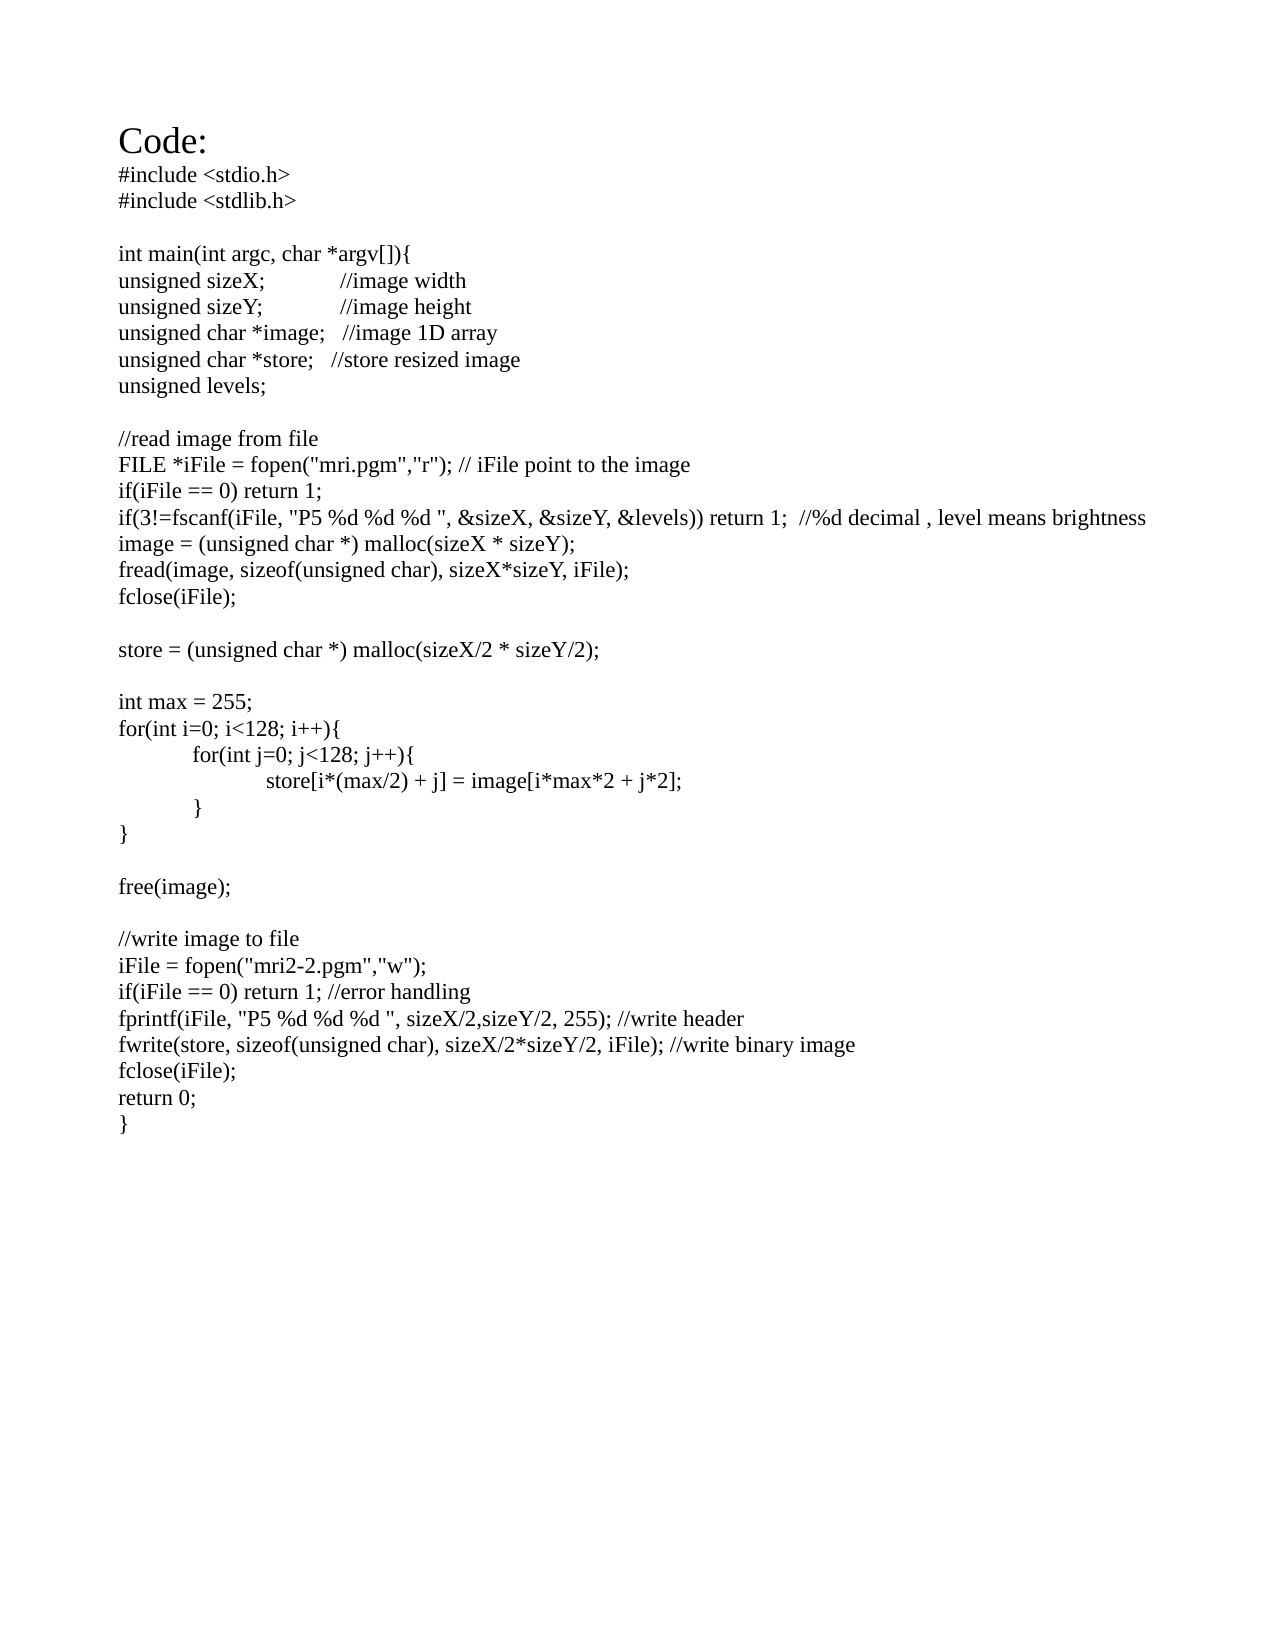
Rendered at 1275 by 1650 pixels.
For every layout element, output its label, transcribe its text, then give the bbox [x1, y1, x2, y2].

text fread(image, sizeof(unsigned char), sizeX*sizeY, iFile); [118, 557, 1157, 583]
text fprintf(iFile, "P5 %d %d %d ", sizeX/2,sizeY/2, 255); //write header [118, 1004, 1157, 1031]
text fclose(iFile); [118, 1057, 1157, 1084]
text unsigned char *image; //image 1D array [118, 319, 1157, 346]
text unsigned sizeY; //image height [118, 293, 1157, 319]
text unsigned levels; [118, 372, 1157, 398]
text store[i*(max/2) + j] = image[i*max*2 + j*2]; [118, 767, 1157, 794]
text //read image from file [118, 425, 1157, 451]
text iFile = fopen("mri2-2.pgm","w"); [118, 952, 1157, 978]
text if(iFile == 0) return 1; //error handling [118, 978, 1157, 1004]
text store = (unsigned char *) malloc(sizeX/2 * sizeY/2); [118, 636, 1157, 662]
text #include <stdlib.h> [118, 188, 1157, 214]
text unsigned char *store; //store resized image [118, 346, 1157, 372]
text } [118, 794, 1157, 820]
text for(int i=0; i<128; i++){ [118, 715, 1157, 741]
text Code: [118, 118, 1157, 161]
text free(image); [118, 873, 1157, 899]
text image = (unsigned char *) malloc(sizeX * sizeY); [118, 530, 1157, 557]
text //write image to file [118, 926, 1157, 952]
text return 0; [118, 1084, 1157, 1110]
text if(3!=fscanf(iFile, "P5 %d %d %d ", &sizeX, &sizeY, &levels)) return 1; //%d decimal , level means brightness [118, 504, 1157, 530]
text } [118, 820, 1157, 846]
text unsigned sizeX; //image width [118, 267, 1157, 293]
text for(int j=0; j<128; j++){ [118, 741, 1157, 767]
text if(iFile == 0) return 1; [118, 477, 1157, 504]
text int max = 255; [118, 688, 1157, 715]
text int main(int argc, char *argv[]){ [118, 240, 1157, 267]
text } [118, 1110, 1157, 1136]
text fwrite(store, sizeof(unsigned char), sizeX/2*sizeY/2, iFile); //write binary image [118, 1031, 1157, 1057]
text #include <stdio.h> [118, 161, 1157, 188]
text FILE *iFile = fopen("mri.pgm","r"); // iFile point to the image [118, 451, 1157, 477]
text fclose(iFile); [118, 583, 1157, 609]
